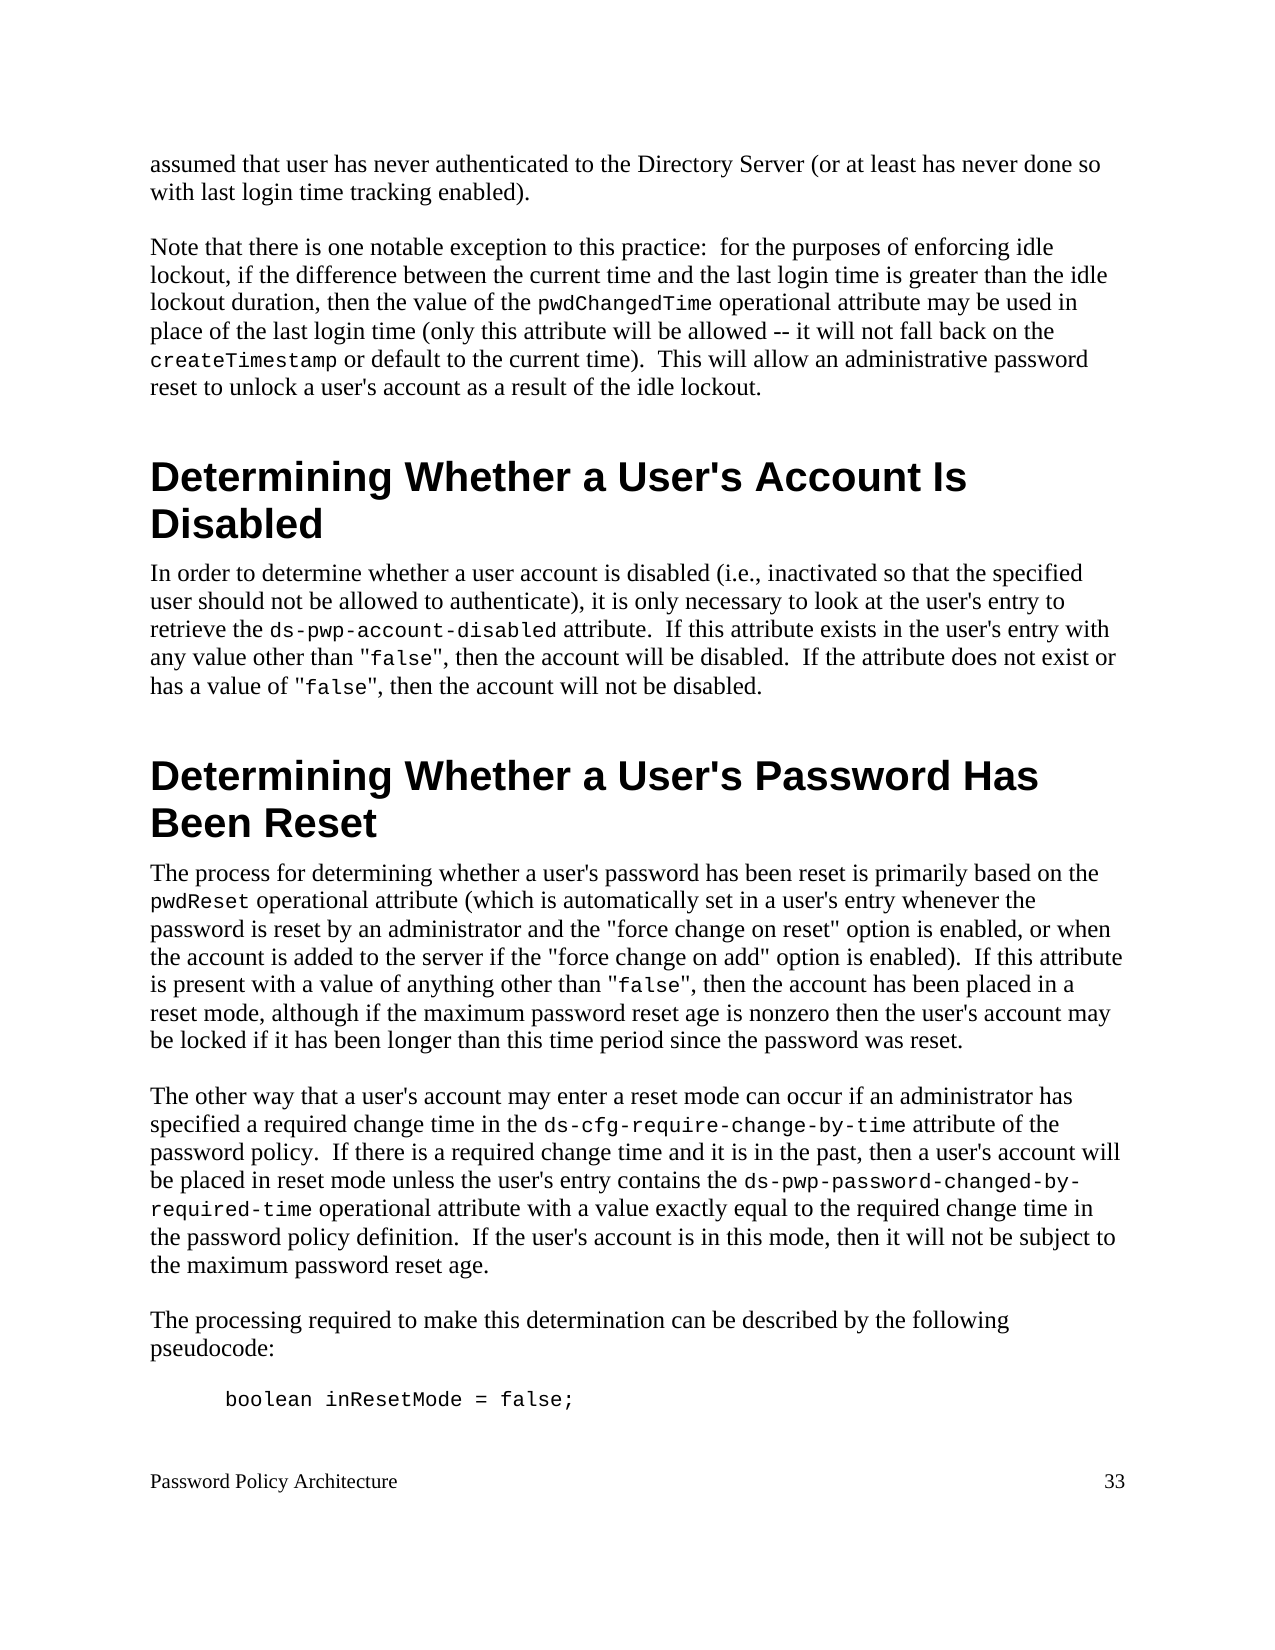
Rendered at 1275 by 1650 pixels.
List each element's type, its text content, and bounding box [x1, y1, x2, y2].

text assumed that user has never authenticated to the Directory Server (or at least has never done so with last login time tracking enabled). [150, 150, 1125, 205]
subtitle Determining Whether a User's Password Has Been Reset [150, 753, 1125, 846]
text boolean inResetMode = false; [225, 1389, 1125, 1413]
subtitle Determining Whether a User's Account Is Disabled [150, 454, 1125, 547]
text The process for determining whether a user's password has been reset is primarily based on the pwdReset operational attribute (which is automatically set in a user's entry whenever the password is reset by an administrator and the "force change on reset" option is enabled, or when the account is added to the server if the "force change on add" option is enabled). If this attribute is present with a value of anything other than "false", then the account has been placed in a reset mode, although if the maximum password reset age is nonzero then the user's account may be locked if it has been longer than this time period since the password was reset. [150, 859, 1125, 1054]
text The other way that a user's account may enter a reset mode can occur if an administrator has specified a required change time in the ds-cfg-require-change-by-time attribute of the password policy. If there is a required change time and it is in the past, then a user's account will be placed in reset mode unless the user's entry contains the ds-pwp-password-changed-by-required-time operational attribute with a value exactly equal to the required change time in the password policy definition. If the user's account is in this mode, then it will not be subject to the maximum password reset age. [150, 1082, 1125, 1278]
text Note that there is one notable exception to this practice: for the purposes of enforcing idle lockout, if the difference between the current time and the last login time is greater than the idle lockout duration, then the value of the pwdChangedTime operational attribute may be used in place of the last login time (only this attribute will be allowed -- it will not fall back on the createTimestamp or default to the current time). This will allow an administrative password reset to unlock a user's account as a result of the idle lockout. [150, 233, 1125, 401]
text The processing required to make this determination can be described by the following pseudocode: [150, 1306, 1125, 1362]
text In order to determine whether a user account is disabled (i.e., inactivated so that the specified user should not be allowed to authenticate), it is only necessary to look at the user's entry to retrieve the ds-pwp-account-disabled attribute. If this attribute exists in the user's entry with any value other than "false", then the account will be disabled. If the attribute does not exist or has a value of "false", then the account will not be disabled. [150, 559, 1125, 700]
